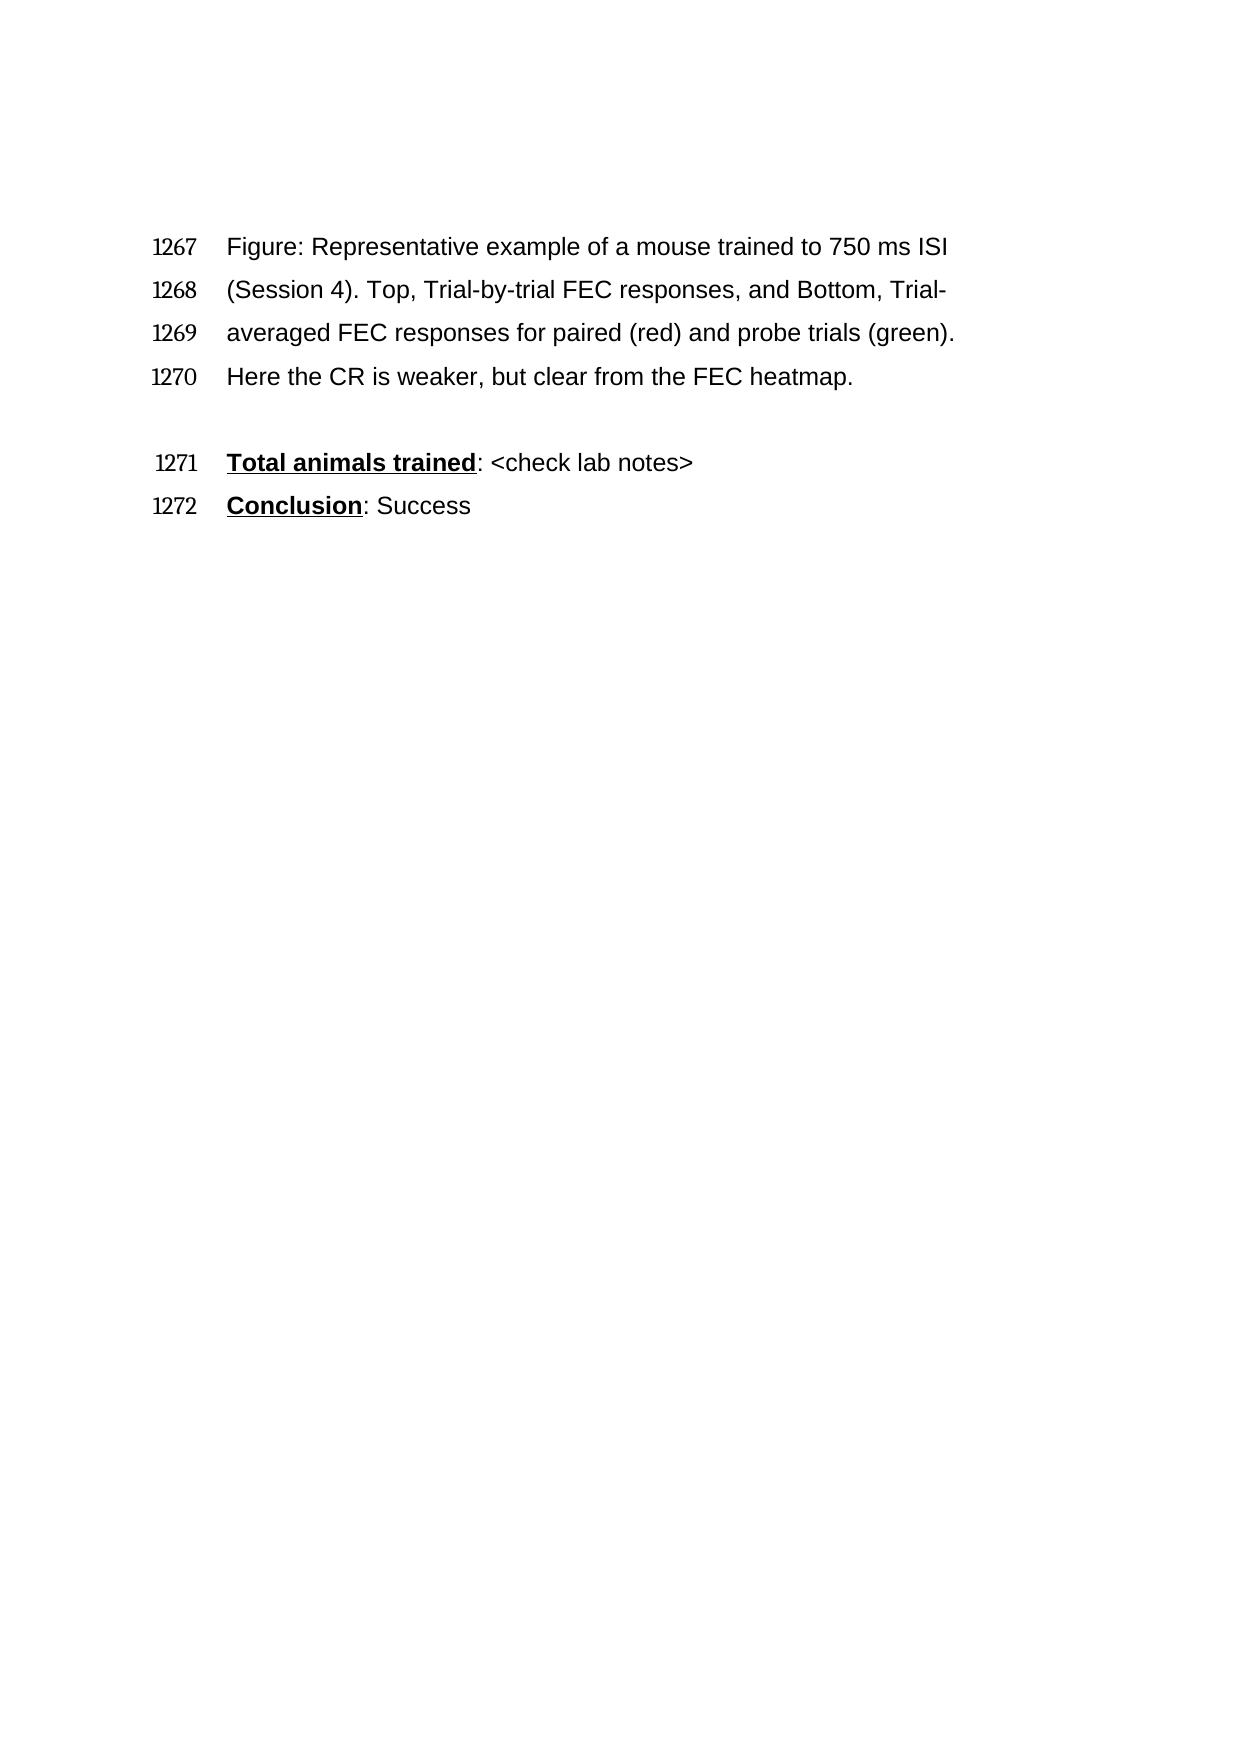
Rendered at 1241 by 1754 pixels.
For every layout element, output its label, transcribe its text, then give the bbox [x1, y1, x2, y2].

text Total animals trained: <check lab notes> [226, 448, 1014, 476]
text Figure: Representative example of a mouse trained to 750 ms ISI (Session 4). Top, Trial-by-trial FEC responses, and Bottom, Trial-averaged FEC responses for paired (red) and probe trials (green). Here the CR is weaker, but clear from the FEC heatmap. [226, 232, 1014, 390]
text Conclusion: Success [226, 491, 1014, 519]
